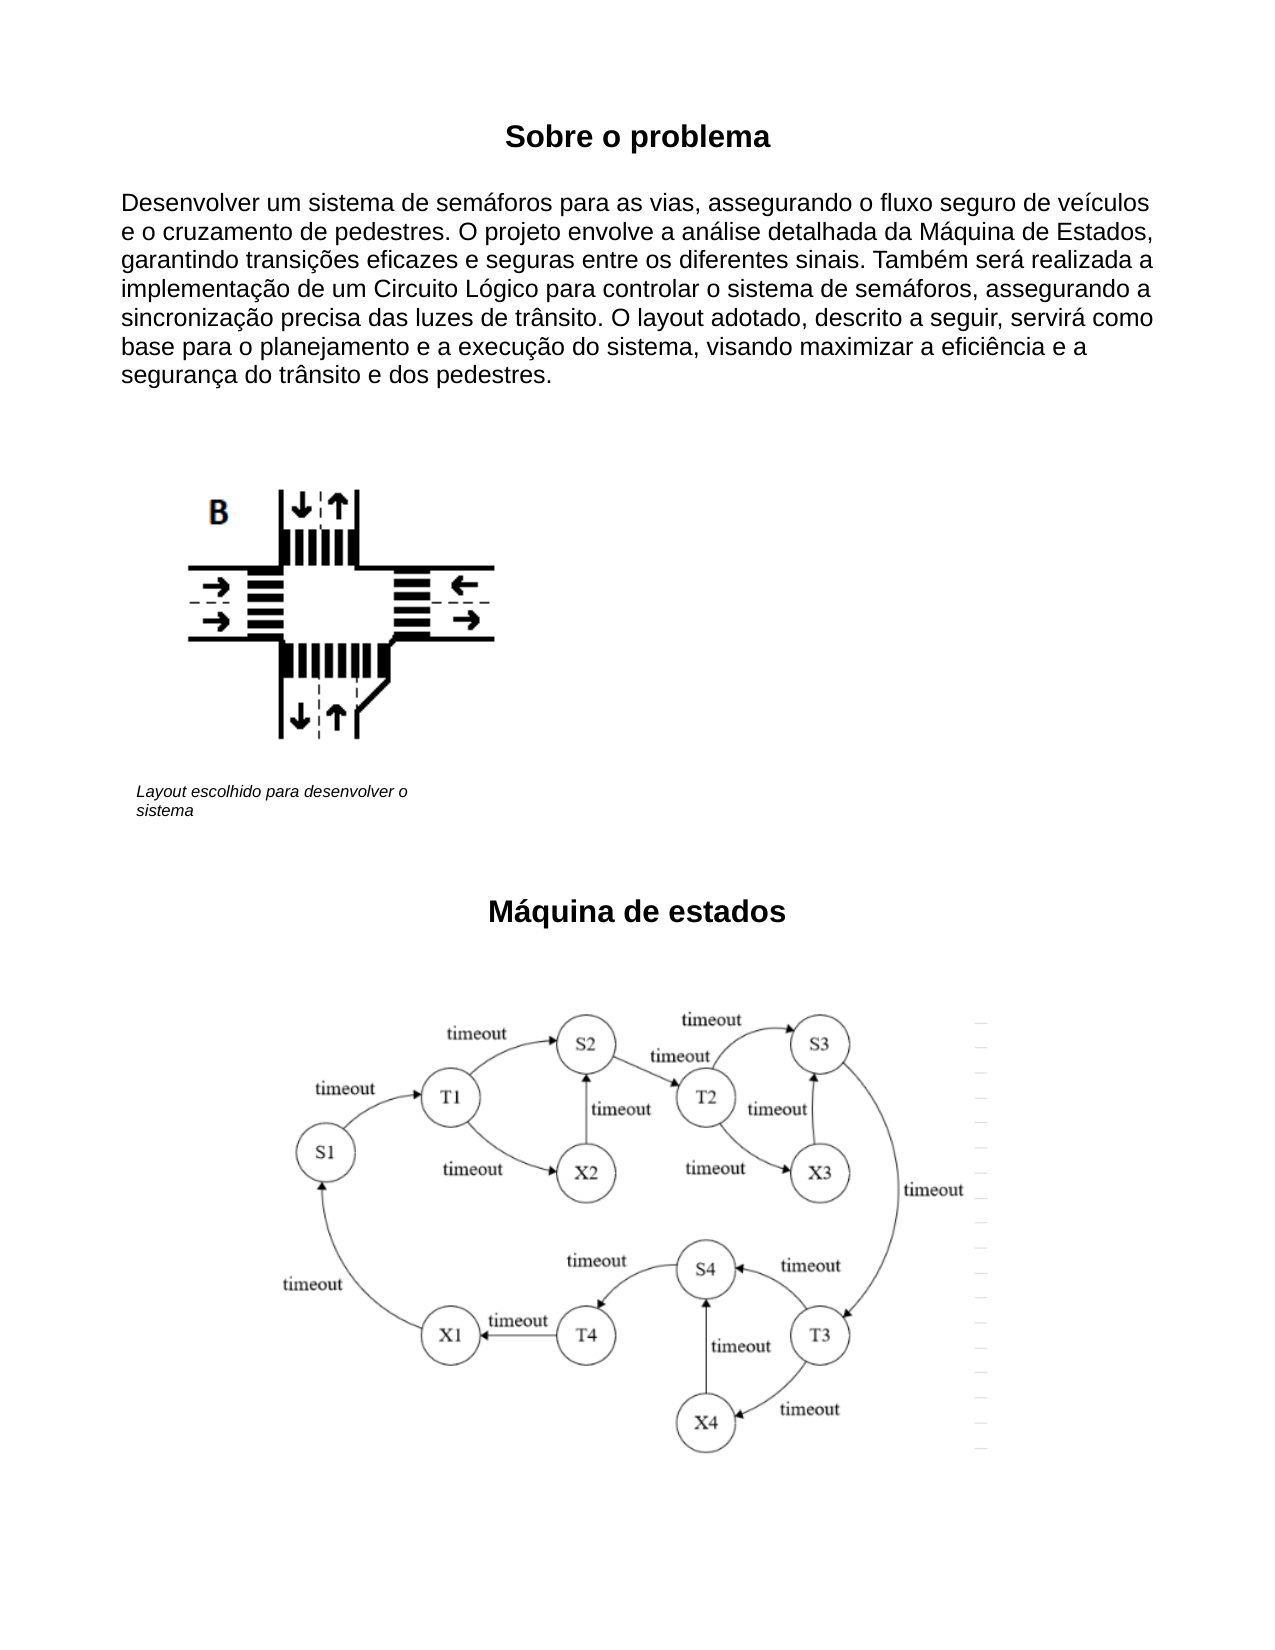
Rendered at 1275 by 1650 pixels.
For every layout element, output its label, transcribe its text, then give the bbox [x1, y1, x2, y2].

text Sobre o problema [118, 118, 1157, 154]
picture [121, 457, 549, 774]
picture [257, 1001, 988, 1471]
